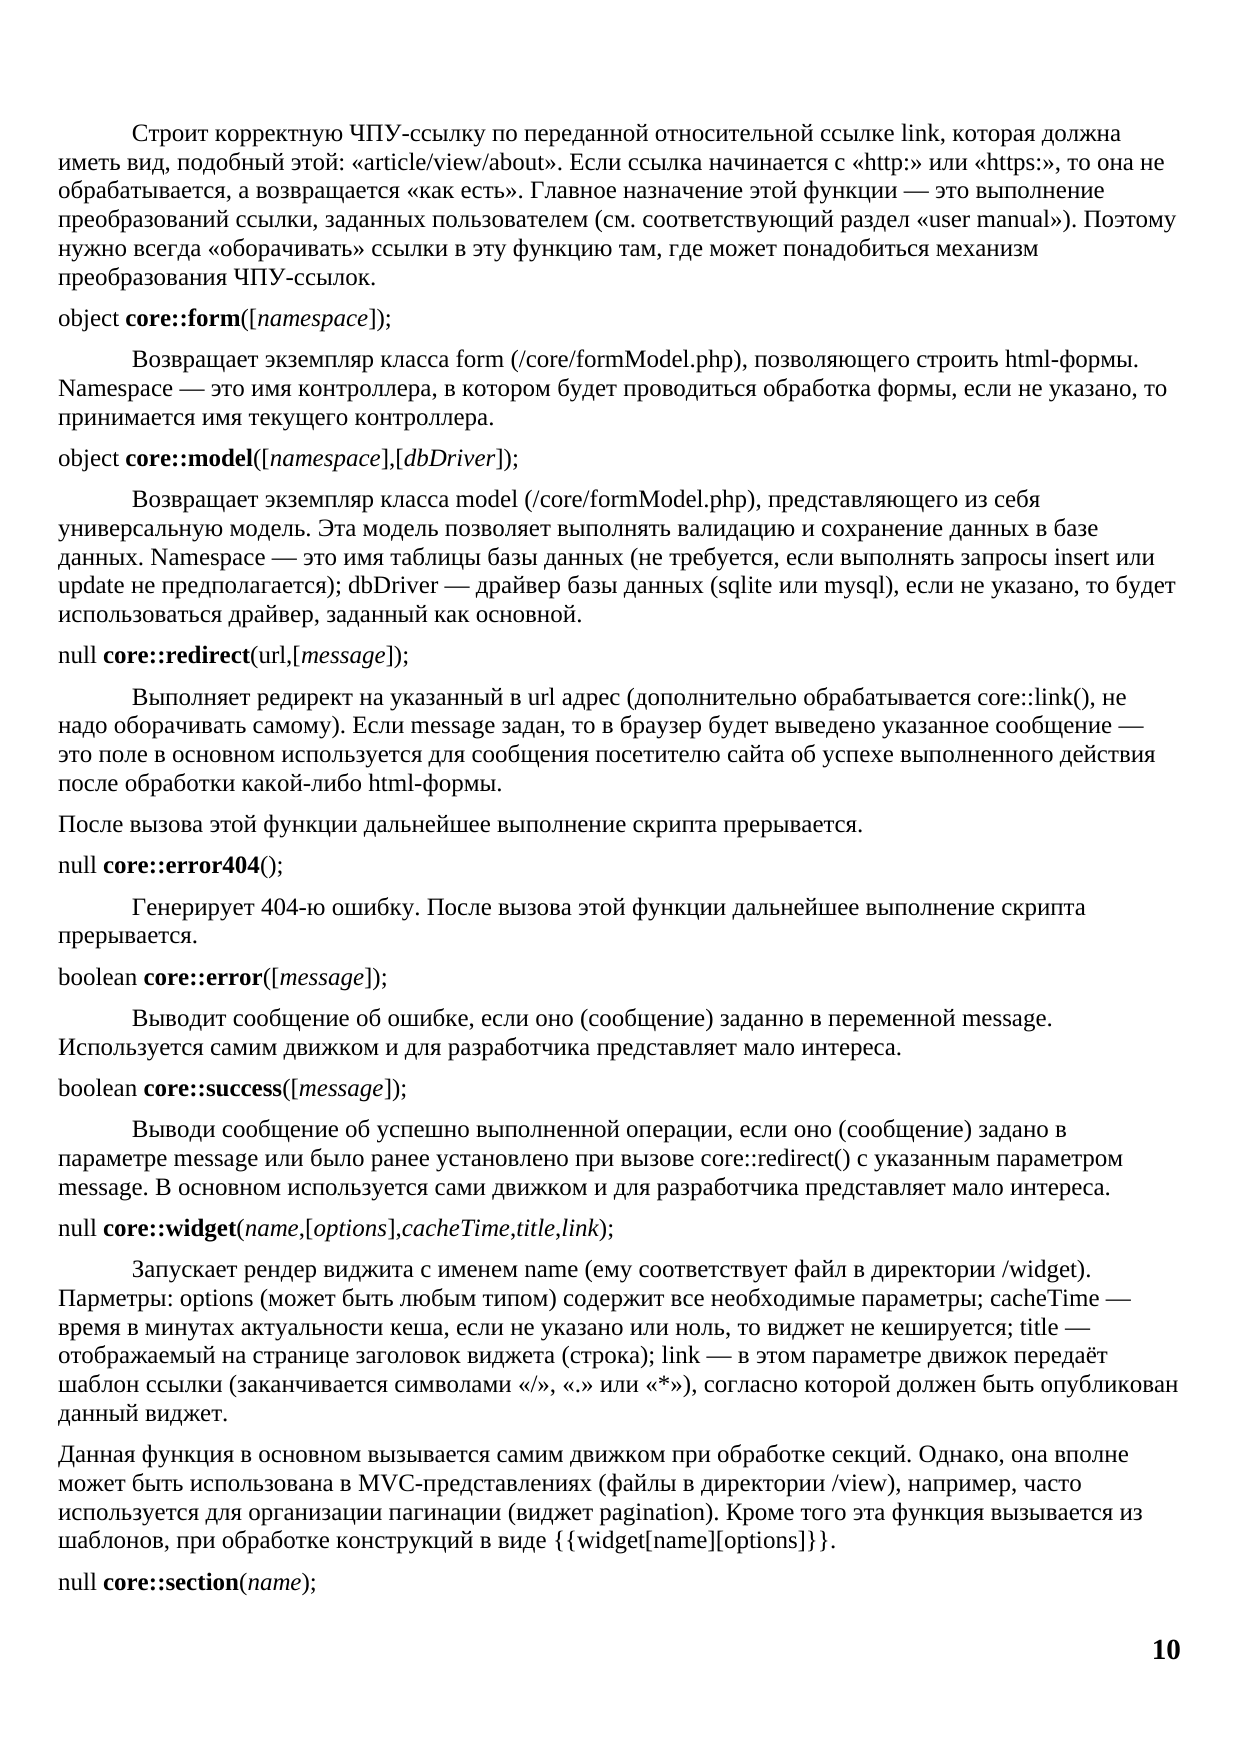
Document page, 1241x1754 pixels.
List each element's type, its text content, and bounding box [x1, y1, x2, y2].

text Данная функция в основном вызывается самим движком при обработке секций. Однако, она вполне может быть использована в MVC-представлениях (файлы в директории /view), например, часто используется для организации пагинации (виджет pagination). Кроме того эта функция вызывается из шаблонов, при обработке конструкций в виде {{widget[name][options]}}. [58, 1439, 1181, 1554]
text Выполняет редирект на указанный в url адрес (дополнительно обрабатывается core::link(), не надо оборачивать самому). Если message задан, то в браузер будет выведено указанное сообщение — это поле в основном используется для сообщения посетителю сайта об успехе выполненного действия после обработки какой-либо html-формы. [58, 682, 1181, 797]
text boolean core::error([message]); [58, 962, 1181, 991]
text object core::model([namespace],[dbDriver]); [58, 443, 1181, 472]
text object core::form([namespace]); [58, 303, 1181, 332]
text Возвращает экземпляр класса form (/core/formModel.php), позволяющего строить html-формы. Namespace — это имя контроллера, в котором будет проводиться обработка формы, если не указано, то принимается имя текущего контроллера. [58, 344, 1181, 431]
text После вызова этой функции дальнейшее выполнение скрипта прерывается. [58, 809, 1181, 838]
text null core::error404(); [58, 851, 1181, 879]
text Возвращает экземпляр класса model (/core/formModel.php), представляющего из себя универсальную модель. Эта модель позволяет выполнять валидацию и сохранение данных в базе данных. Namespace — это имя таблицы базы данных (не требуется, если выполнять запросы insert или update не предполагается); dbDriver — драйвер базы данных (sqlite или mysql), если не указано, то будет использоваться драйвер, заданный как основной. [58, 484, 1181, 628]
text Запускает рендер виджита с именем name (ему соответствует файл в директории /widget). Парметры: options (может быть любым типом) содержит все необходимые параметры; cacheTime — время в минутах актуальности кеша, если не указано или ноль, то виджет не кешируется; title — отображаемый на странице заголовок виджета (строка); link — в этом параметре движок передаёт шаблон ссылки (заканчивается символами «/», «.» или «*»), согласно которой должен быть опубликован данный виджет. [58, 1254, 1181, 1427]
text null core::redirect(url,[message]); [58, 641, 1181, 669]
text Выводи сообщение об успешно выполненной операции, если оно (сообщение) задано в параметре message или было ранее установлено при вызове core::redirect() с указанным параметром message. В основном используется сами движком и для разработчика представляет мало интереса. [58, 1114, 1181, 1201]
text Генерирует 404-ю ошибку. После вызова этой функции дальнейшее выполнение скрипта прерывается. [58, 892, 1181, 949]
text null core::widget(name,[options],cacheTime,title,link); [58, 1213, 1181, 1242]
text boolean core::success([message]); [58, 1073, 1181, 1102]
text null core::section(name); [58, 1567, 1181, 1596]
text Строит корректную ЧПУ-ссылку по переданной относительной ссылке link, которая должна иметь вид, подобный этой: «article/view/about». Если ссылка начинается с «http:» или «https:», то она не обрабатывается, а возвращается «как есть». Главное назначение этой функции — это выполнение преобразований ссылки, заданных пользователем (см. соответствующий раздел «user manual»). Поэтому нужно всегда «оборачивать» ссылки в эту функцию там, где может понадобиться механизм преобразования ЧПУ-ссылок. [58, 118, 1181, 291]
text Выводит сообщение об ошибке, если оно (сообщение) заданно в переменной message. Используется самим движком и для разработчика представляет мало интереса. [58, 1003, 1181, 1061]
